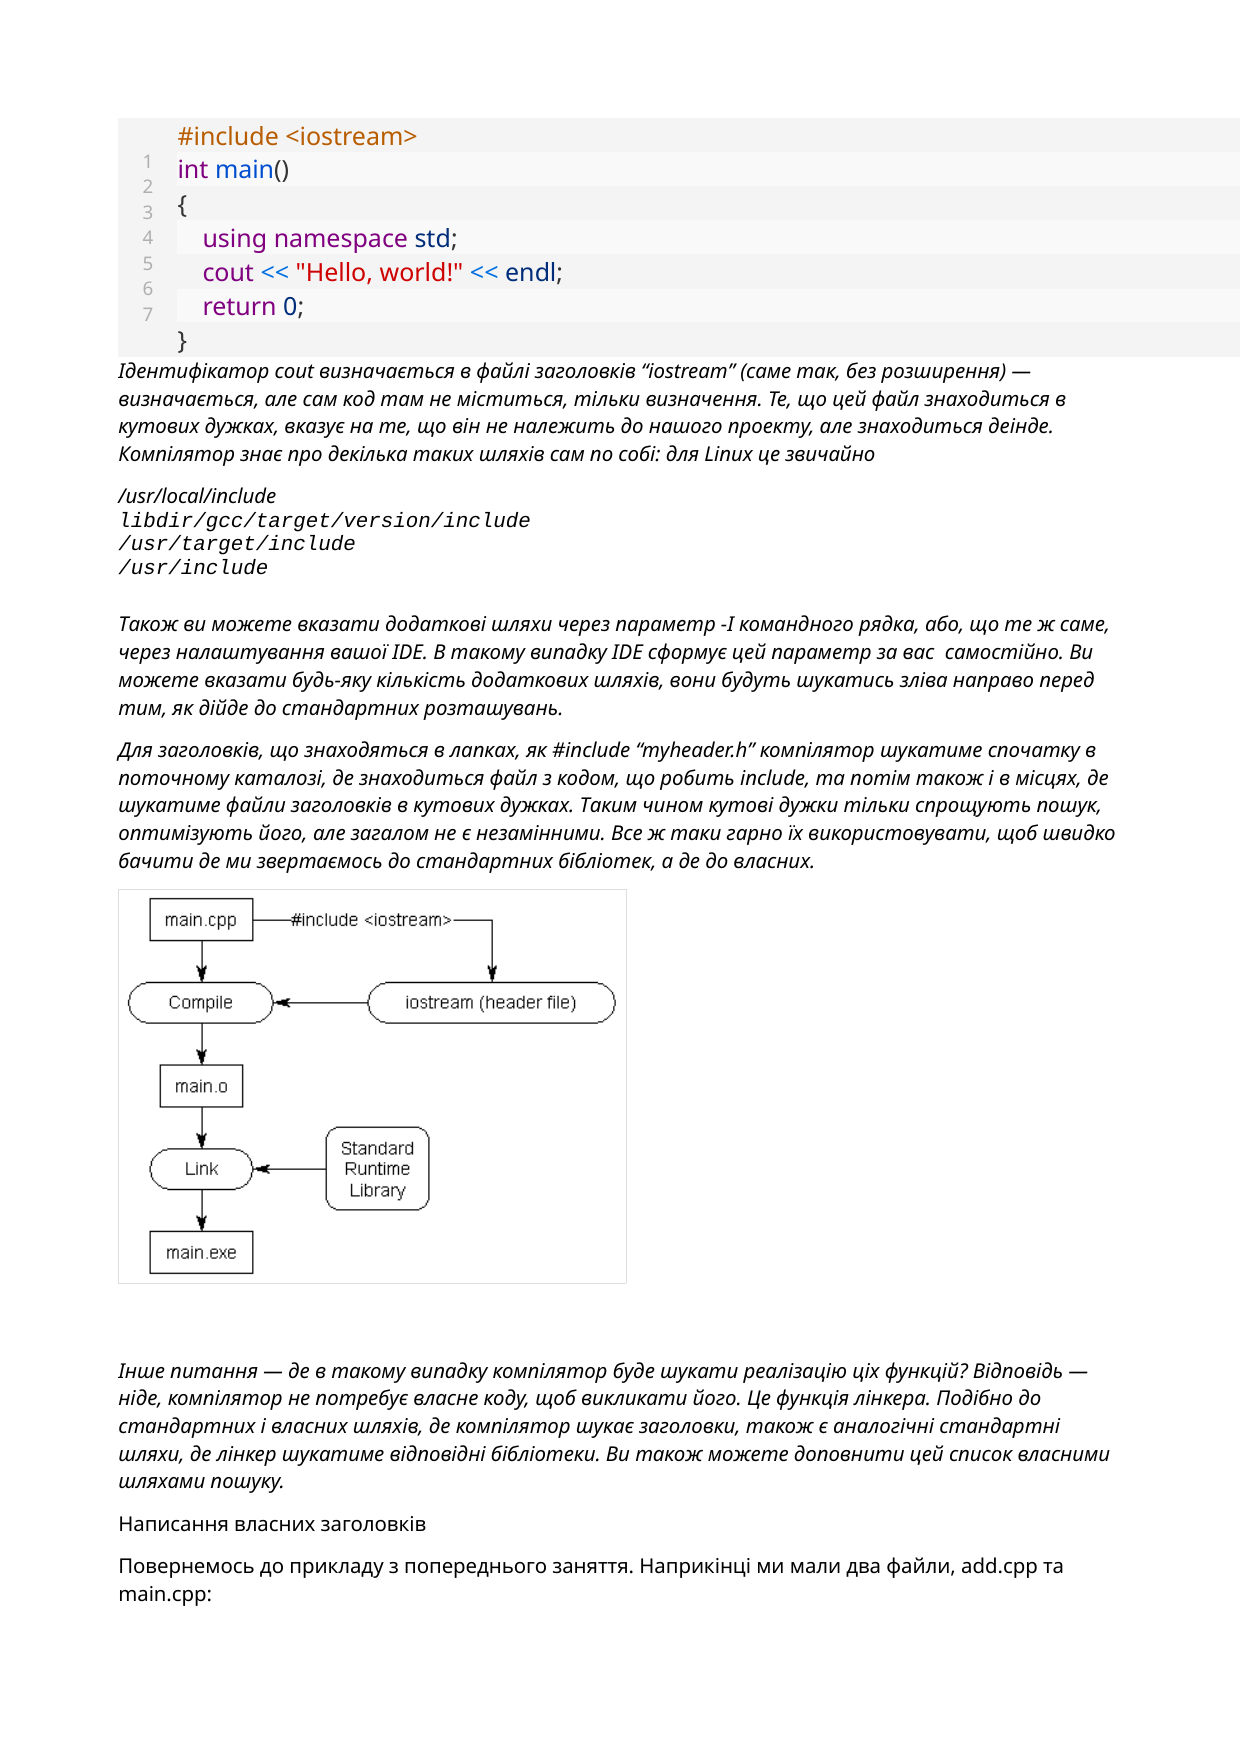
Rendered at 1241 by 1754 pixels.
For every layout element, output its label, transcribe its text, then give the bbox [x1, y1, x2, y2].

text /usr/local/include [118, 482, 1122, 510]
table_header 1 2 3 4 5 6 7 [118, 118, 177, 357]
table_header #include <iostream> int main() { using namespace std; cout << "Hello, world!" << endl; return 0; } [177, 322, 1240, 357]
text /usr/include [118, 557, 1122, 581]
text Також ви можете вказати додаткові шляхи через параметр -I командного рядка, або, що те ж саме, через налаштування вашої IDE. В такому випадку IDE сформує цей параметр за вас самостійно. Ви можете вказати будь-яку кількість додаткових шляхів, вони будуть шукатись зліва направо перед тим, як дійде до стандартних розташувань. [118, 610, 1122, 721]
text /usr/target/include [118, 533, 1122, 557]
table_header #include <iostream> int main() { using namespace std; cout << "Hello, world!" << endl; return 0; } [177, 186, 1240, 220]
table_header #include <iostream> int main() { using namespace std; cout << "Hello, world!" << endl; return 0; } [177, 118, 1240, 152]
text Повернемось до прикладу з попереднього заняття. Наприкінці ми мали два файли, add.cpp та main.cpp: [118, 1552, 1122, 1607]
text Ідентифікатор cout визначається в файлі заголовків “iostream” (саме так, без розширення) — визначається, але сам код там не міститься, тільки визначення. Те, що цей файл знаходиться в кутових дужках, вказує на те, що він не належить до нашого проекту, але знаходиться деінде. Компілятор знає про декілька таких шляхів сам по собі: для Linux це звичайно [118, 357, 1122, 467]
text Написання власних заголовків [118, 1509, 1122, 1537]
text libdir/gcc/target/version/include [118, 510, 1122, 533]
picture [119, 890, 626, 1283]
text Для заголовків, що знаходяться в лапках, як #include “myheader.h” компілятор шукатиме спочатку в поточному каталозі, де знаходиться файл з кодом, що робить include, та потім також і в місцях, де шукатиме файли заголовків в кутових дужках. Таким чином кутові дужки тільки спрощують пошук, оптимізують його, але загалом не є незамінними. Все ж таки гарно їх використовувати, щоб швидко бачити де ми звертаємось до стандартних бібліотек, а де до власних. [118, 736, 1122, 874]
table_header #include <iostream> int main() { using namespace std; cout << "Hello, world!" << endl; return 0; } [177, 254, 1240, 289]
text Інше питання — де в такому випадку компілятор буде шукати реалізацію ціх функцій? Відповідь — ніде, компілятор не потребує власне коду, щоб викликати його. Це функція лінкера. Подібно до стандартних і власних шляхів, де компілятор шукає заголовки, також є аналогічні стандартні шляхи, де лінкер шукатиме відповідні бібліотеки. Ви також можете доповнити цей список власними шляхами пошуку. [118, 1356, 1122, 1495]
